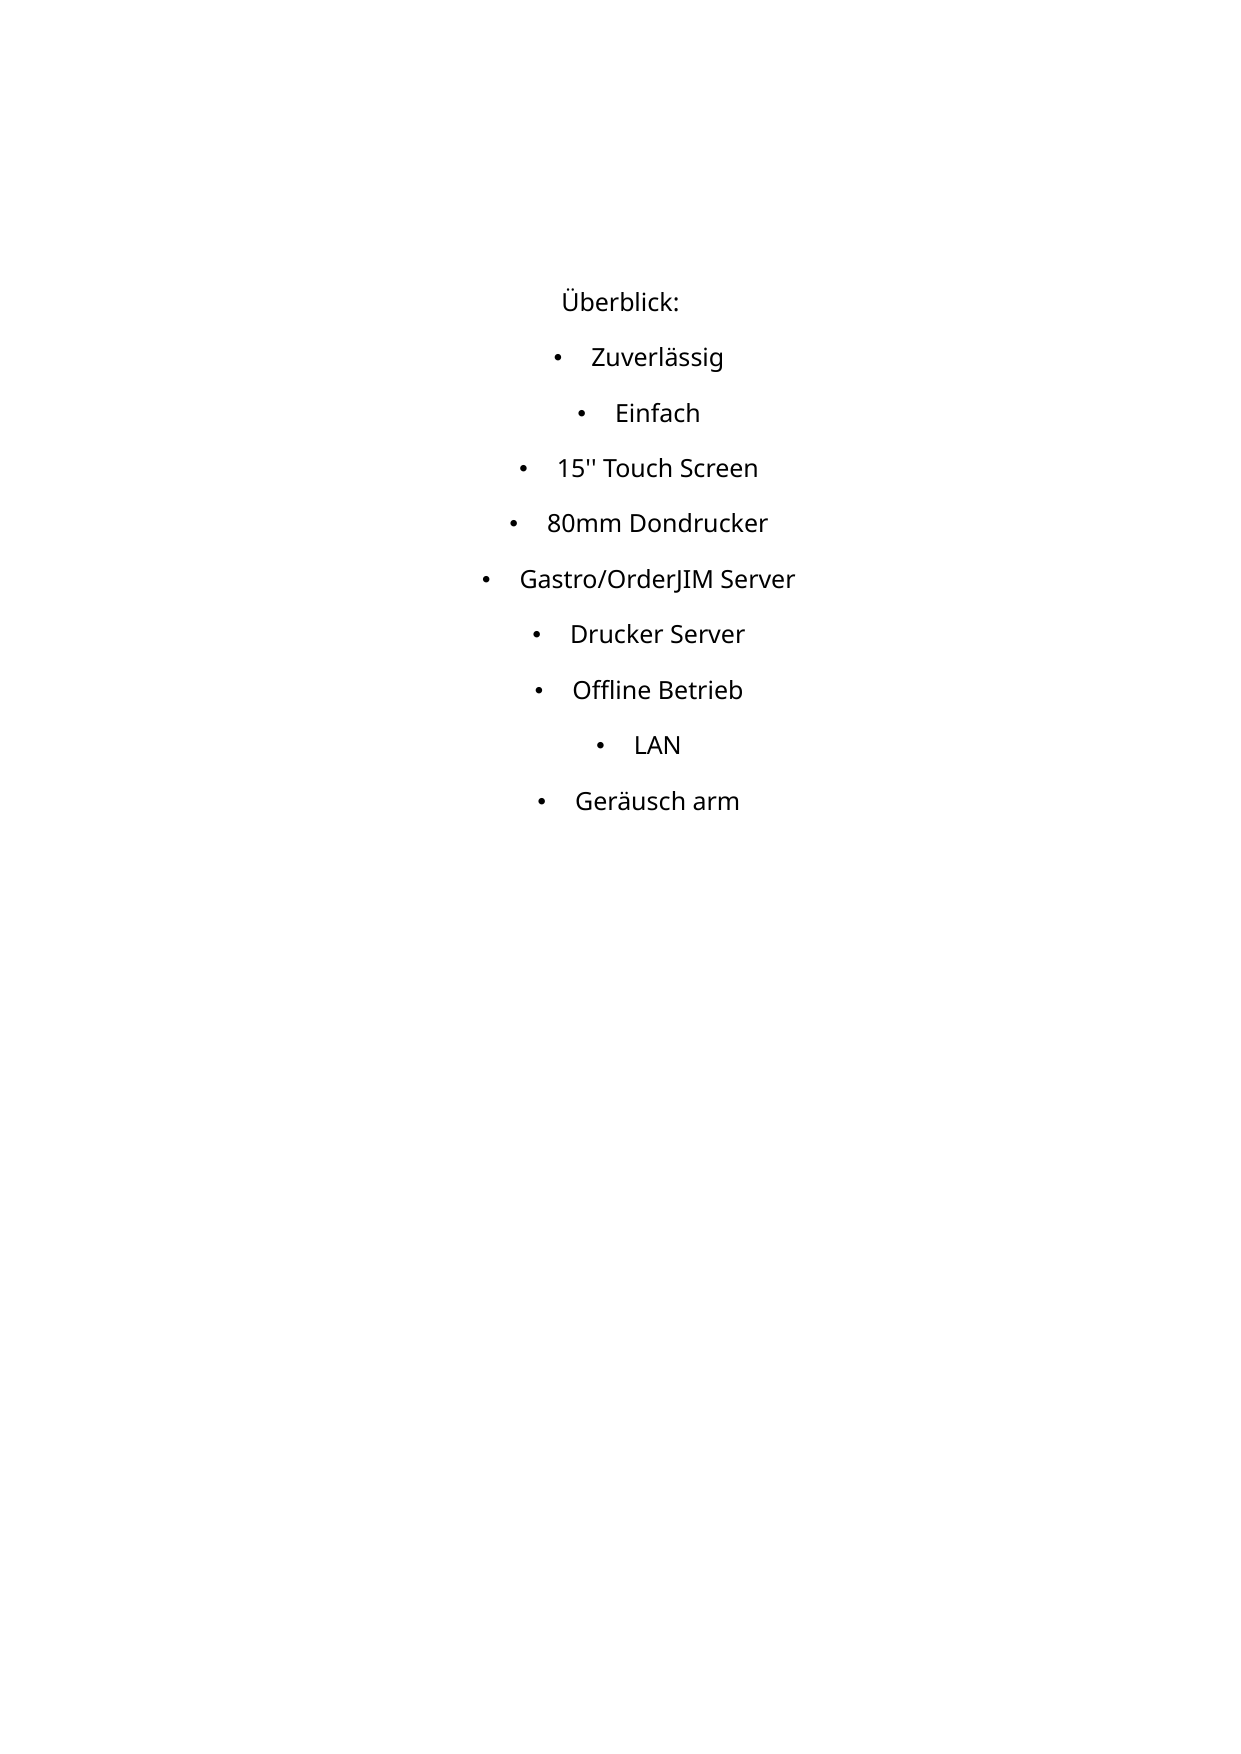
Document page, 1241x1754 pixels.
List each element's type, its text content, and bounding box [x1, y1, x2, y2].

list 80mm Dondrucker [156, 506, 1122, 540]
list LAN [156, 728, 1122, 762]
list Einfach [156, 395, 1122, 429]
list 15'' Touch Screen [156, 451, 1122, 485]
list Zuverlässig [156, 340, 1122, 374]
list Gastro/OrderJIM Server [156, 561, 1122, 596]
list Offline Betrieb [156, 672, 1122, 706]
list Geräusch arm [156, 783, 1122, 817]
text Überblick: [118, 284, 1122, 318]
list Drucker Server [156, 617, 1122, 651]
